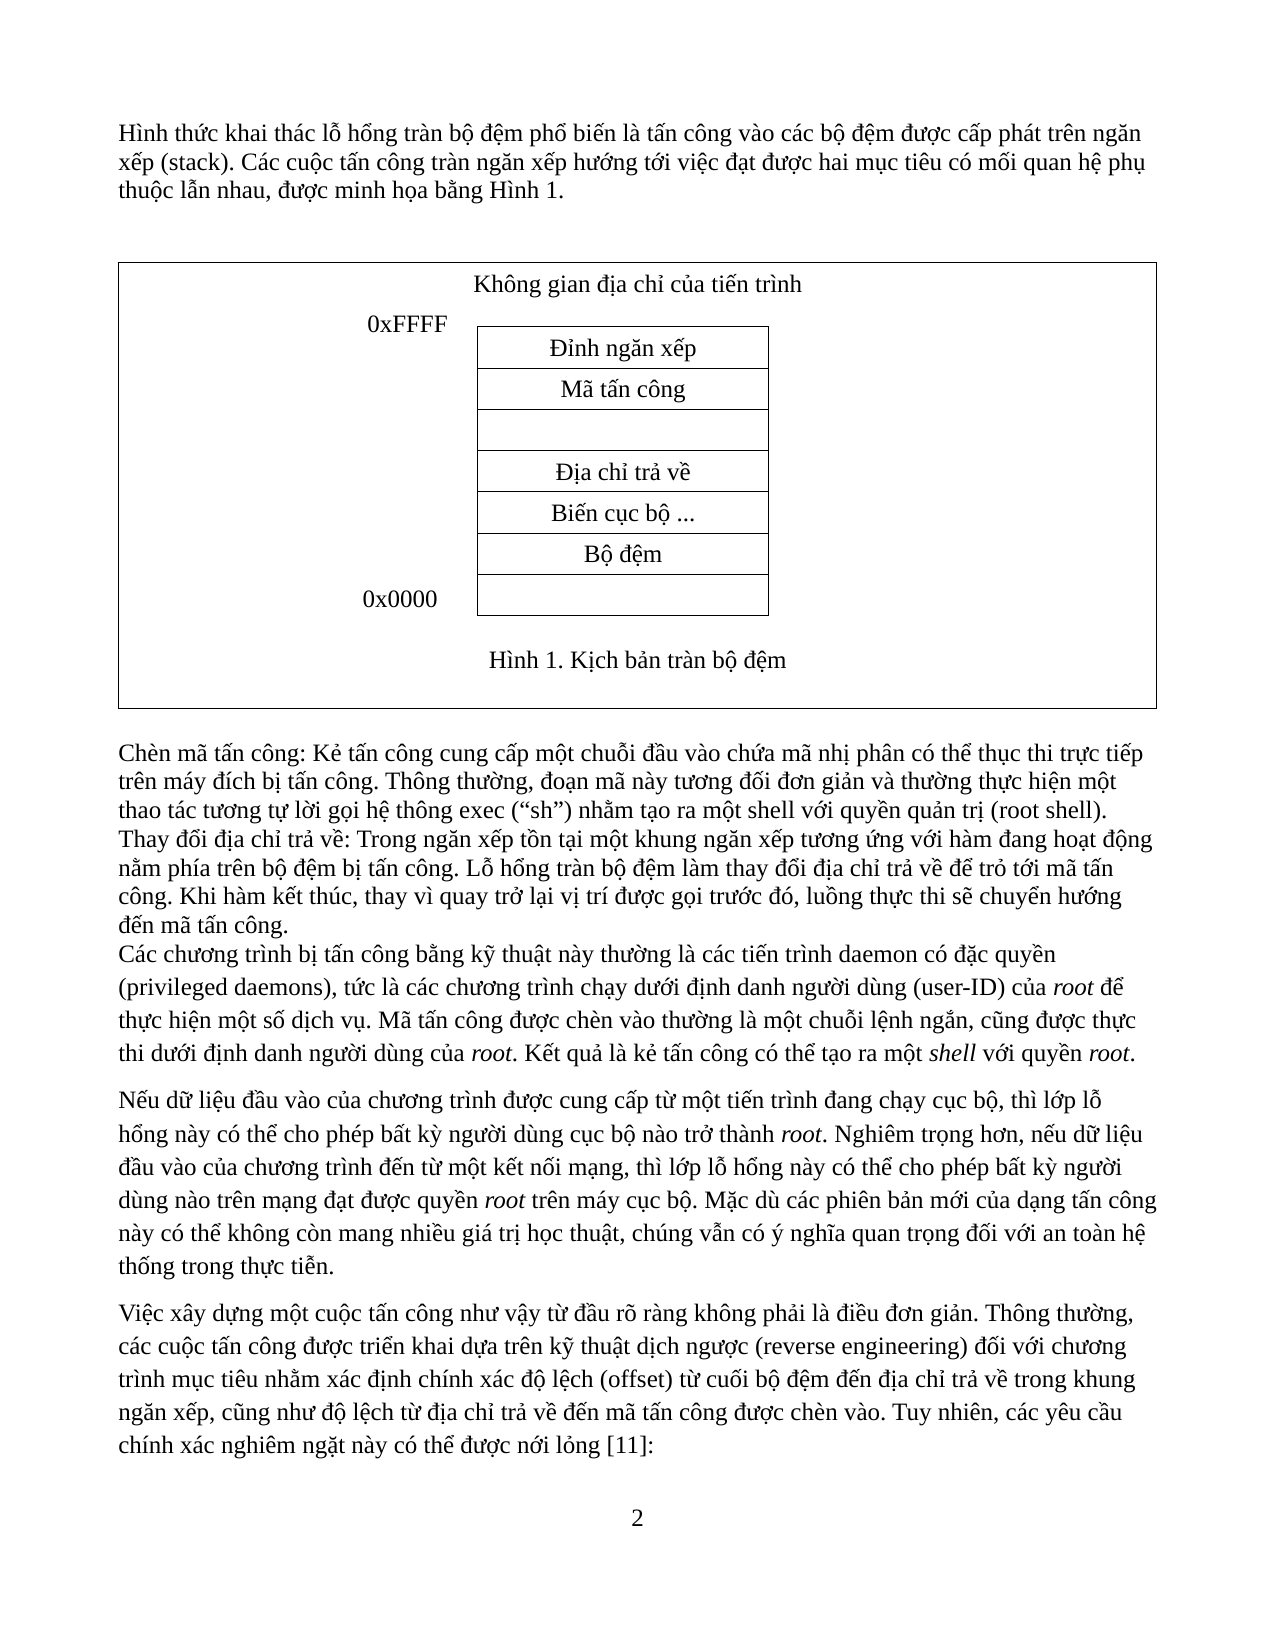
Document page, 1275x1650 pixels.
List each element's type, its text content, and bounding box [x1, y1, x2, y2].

text Chèn mã tấn công: Kẻ tấn công cung cấp một chuỗi đầu vào chứa mã nhị phân có thể thục thi trực tiếp trên máy đích bị tấn công. Thông thường, đoạn mã này tương đối đơn giản và thường thực hiện một thao tác tương tự lời gọi hệ thông exec (“sh”) nhằm tạo ra một shell với quyền quản trị (root shell). [118, 738, 1157, 824]
text Nếu dữ liệu đầu vào của chương trình được cung cấp từ một tiến trình đang chạy cục bộ, thì lớp lỗ hổng này có thể cho phép bất kỳ người dùng cục bộ nào trở thành root. Nghiêm trọng hơn, nếu dữ liệu đầu vào của chương trình đến từ một kết nối mạng, thì lớp lỗ hổng này có thể cho phép bất kỳ người dùng nào trên mạng đạt được quyền root trên máy cục bộ. Mặc dù các phiên bản mới của dạng tấn công này có thể không còn mang nhiều giá trị học thuật, chúng vẫn có ý nghĩa quan trọng đối với an toàn hệ thống trong thực tiễn. [118, 1086, 1157, 1279]
table_cell [478, 575, 768, 615]
text Hình thức khai thác lỗ hổng tràn bộ đệm phổ biến là tấn công vào các bộ đệm được cấp phát trên ngăn xếp (stack). Các cuộc tấn công tràn ngăn xếp hướng tới việc đạt được hai mục tiêu có mối quan hệ phụ thuộc lẫn nhau, được minh họa bằng Hình 1. [118, 118, 1157, 204]
table_cell Bộ đệm [478, 534, 768, 574]
text Thay đổi địa chỉ trả về: Trong ngăn xếp tồn tại một khung ngăn xếp tương ứng với hàm đang hoạt động nằm phía trên bộ đệm bị tấn công. Lỗ hổng tràn bộ đệm làm thay đổi địa chỉ trả về để trỏ tới mã tấn công. Khi hàm kết thúc, thay vì quay trở lại vị trí được gọi trước đó, luồng thực thi sẽ chuyển hướng đến mã tấn công. [118, 824, 1157, 939]
text Các chương trình bị tấn công bằng kỹ thuật này thường là các tiến trình daemon có đặc quyền (privileged daemons), tức là các chương trình chạy dưới định danh người dùng (user-ID) của root để thực hiện một số dịch vụ. Mã tấn công được chèn vào thường là một chuỗi lệnh ngắn, cũng được thực thi dưới định danh người dùng của root. Kết quả là kẻ tấn công có thể tạo ra một shell với quyền root. [118, 939, 1157, 1067]
table_cell [478, 410, 768, 450]
text Việc xây dựng một cuộc tấn công như vậy từ đầu rõ ràng không phải là điều đơn giản. Thông thường, các cuộc tấn công được triển khai dựa trên kỹ thuật dịch ngược (reverse engineering) đối với chương trình mục tiêu nhằm xác định chính xác độ lệch (offset) từ cuối bộ đệm đến địa chỉ trả về trong khung ngăn xếp, cũng như độ lệch từ địa chỉ trả về đến mã tấn công được chèn vào. Tuy nhiên, các yêu cầu chính xác nghiêm ngặt này có thể được nới lỏng [11]: [118, 1298, 1157, 1459]
table_cell Địa chỉ trả về [478, 451, 768, 491]
table_header Đỉnh ngăn xếp [478, 327, 768, 367]
table_header Không gian địa chỉ của tiến trình Hình 1. Kịch bản tràn bộ đệm [119, 263, 1156, 708]
table_cell Mã tấn công [478, 369, 768, 409]
table_cell Biến cục bộ ... [478, 492, 768, 532]
